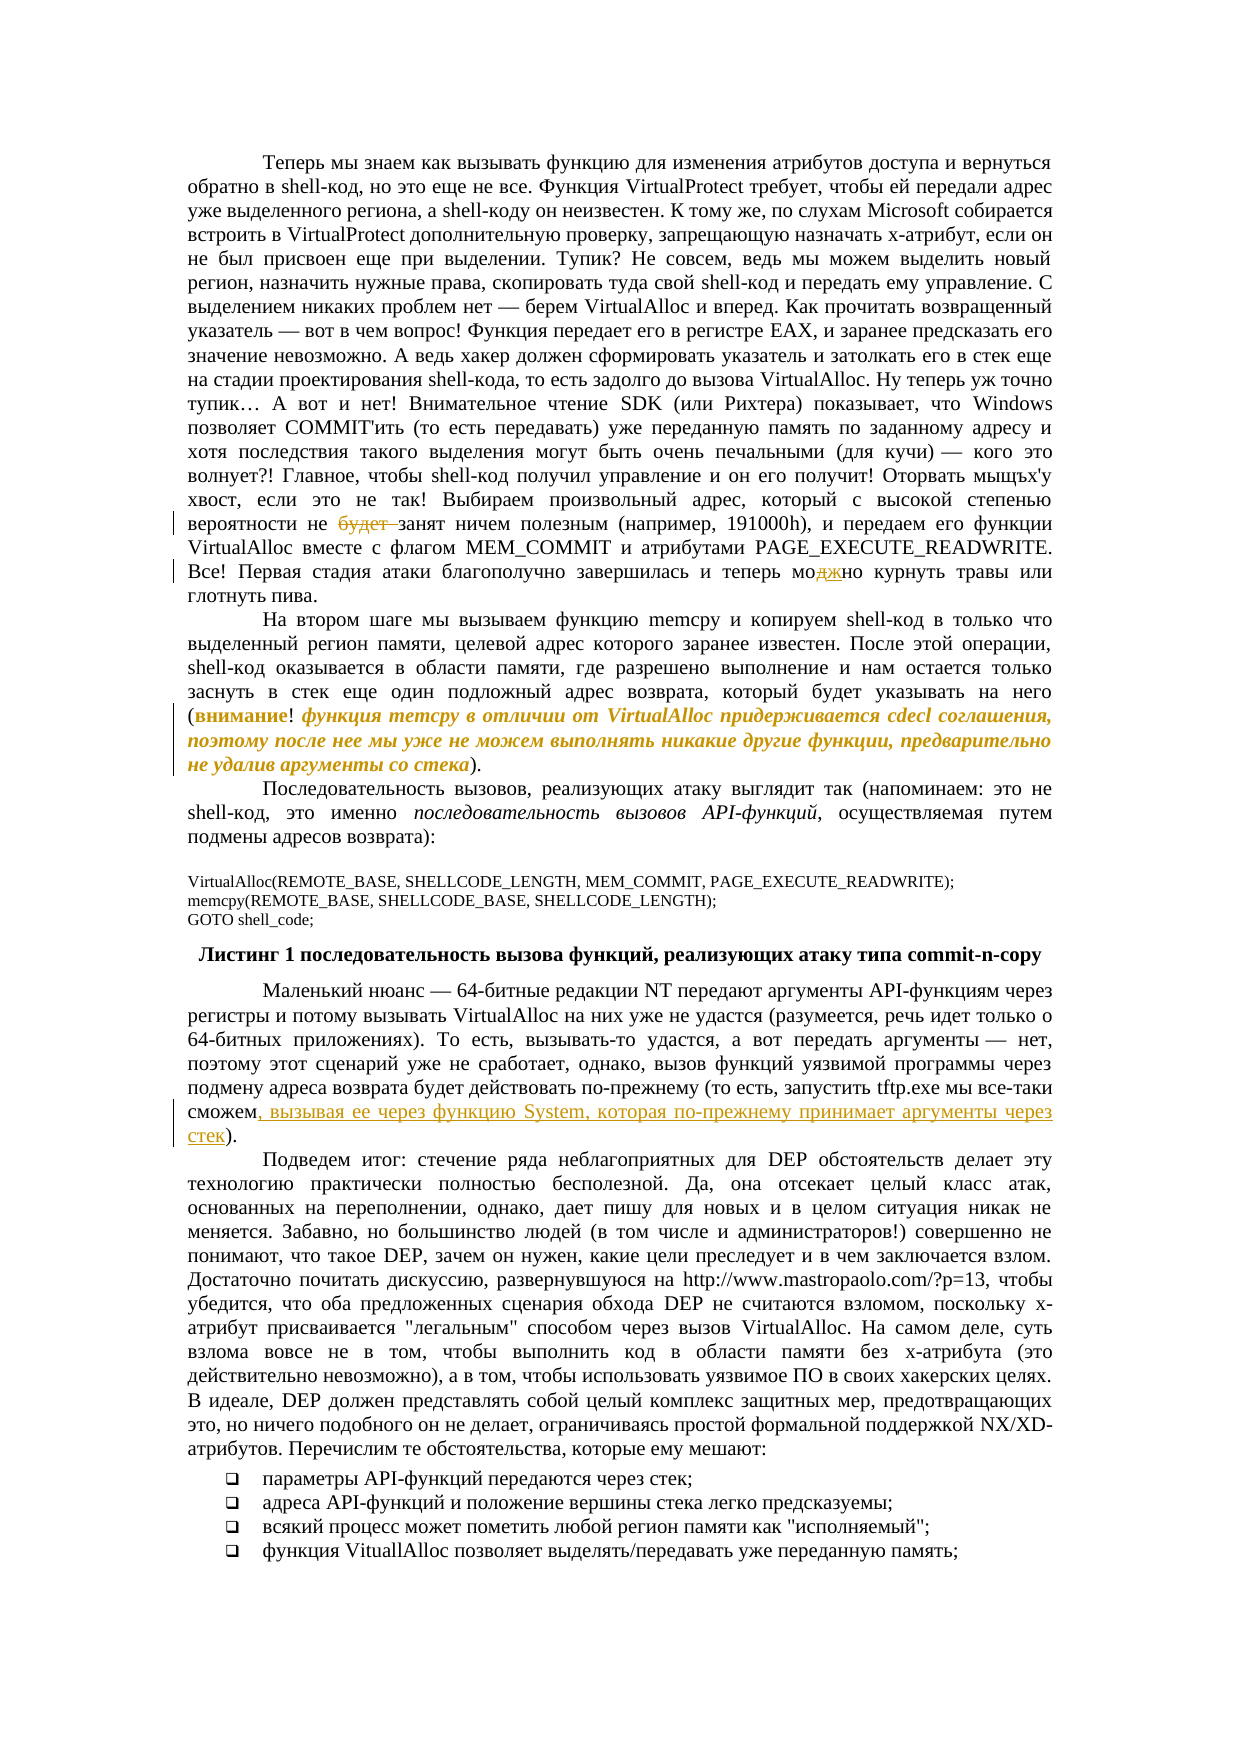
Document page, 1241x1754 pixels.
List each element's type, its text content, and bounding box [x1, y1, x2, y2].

text Листинг 1 последовательность вызова функций, реализующих атаку типа commit-n-copy [187, 942, 1053, 966]
text memcpy(REMOTE_BASE, SHELLCODE_BASE, SHELLCODE_LENGTH); [187, 891, 1053, 910]
text Маленький нюанс — 64-битные редакции NT передают аргументы API-функциям через регистры и потому вызывать VirtualAlloc на них уже не удастся (разумеется, речь идет только о 64-битных приложениях). То есть, вызывать-то удастся, а вот передать аргументы — нет, поэтому этот сценарий уже не сработает, однако, вызов функций уязвимой программы через подмену адреса возврата будет действовать по-прежнему (то есть, запустить tftp.exe мы все-таки сможем, вызывая ее через функцию System, которая по-прежнему принимает аргументы через стек). [187, 978, 1053, 1147]
list функция VituallAlloc позволяет выделять/передавать уже переданную память; [225, 1538, 1053, 1562]
text Теперь мы знаем как вызывать функцию для изменения атрибутов доступа и вернуться обратно в shell-код, но это еще не все. Функция VirtualProtect требует, чтобы ей передали адрес уже выделенного региона, а shell-коду он неизвестен. К тому же, по слухам Microsoft собирается встроить в VirtualProtect дополнительную проверку, запрещающую назначать x-атрибут, если он не был присвоен еще при выделении. Тупик? Не совсем, ведь мы можем выделить новый регион, назначить нужные права, скопировать туда свой shell-код и передать ему управление. С выделением никаких проблем нет — берем VirtualAlloc и вперед. Как прочитать возвращенный указатель — вот в чем вопрос! Функция передает его в регистре EAX, и заранее предсказать его значение невозможно. А ведь хакер должен сформировать указатель и затолкать его в стек еще на стадии проектирования shell-кода, то есть задолго до вызова VirtualAlloc. Ну теперь уж точно тупик… А вот и нет! Внимательное чтение SDK (или Рихтера) показывает, что Windows позволяет COMMIT'ить (то есть передавать) уже переданную память по заданному адресу и хотя последствия такого выделения могут быть очень печальными (для кучи) — кого это волнует?! Главное, чтобы shell-код получил управление и он его получит! Оторвать мыщъх'у хвост, если это не так! Выбираем произвольный адрес, который с высокой степенью вероятности не занят ничем полезным (например, 191000h), и передаем его функции VirtualAlloc вместе с флагом MEM_COMMIT и атрибутами PAGE_EXECUTE_READWRITE. Все! Первая стадия атаки благополучно завершилась и теперь можно курнуть травы или глотнуть пива. [187, 150, 1053, 607]
text На втором шаге мы вызываем функцию memcpy и копируем shell-код в только что выделенный регион памяти, целевой адрес которого заранее известен. После этой операции, shell-код оказывается в области памяти, где разрешено выполнение и нам остается только заснуть в стек еще один подложный адрес возврата, который будет указывать на него (внимание! функция memcpy в отличии от VirtualAlloc придерживается cdecl соглашения, поэтому после нее мы уже не можем выполнять никакие другие функции, предварительно не удалив аргументы со стека). [187, 607, 1053, 776]
list всякий процесс может пометить любой регион памяти как "исполняемый"; [225, 1514, 1053, 1538]
text VirtualAlloc(REMOTE_BASE, SHELLCODE_LENGTH, MEM_COMMIT, PAGE_EXECUTE_READWRITE); [187, 872, 1053, 891]
list адреса API-функций и положение вершины стека легко предсказуемы; [225, 1490, 1053, 1514]
text Подведем итог: стечение ряда неблагоприятных для DEP обстоятельств делает эту технологию практически полностью бесполезной. Да, она отсекает целый класс атак, основанных на переполнении, однако, дает пишу для новых и в целом ситуация никак не меняется. Забавно, но большинство людей (в том числе и администраторов!) совершенно не понимают, что такое DEP, зачем он нужен, какие цели преследует и в чем заключается взлом. Достаточно почитать дискуссию, развернувшуюся на http://www.mastropaolo.com/?p=13, чтобы убедится, что оба предложенных сценария обхода DEP не считаются взломом, поскольку x-атрибут присваивается "легальным" способом через вызов VirtualAlloc. На самом деле, суть взлома вовсе не в том, чтобы выполнить код в области памяти без x-атрибута (это действительно невозможно), а в том, чтобы использовать уязвимое ПО в своих хакерских целях. В идеале, DEP должен представлять собой целый комплекс защитных мер, предотвращающих это, но ничего подобного он не делает, ограничиваясь простой формальной поддержкой NX/XD-атрибутов. Перечислим те обстоятельства, которые ему мешают: [187, 1147, 1053, 1460]
text GOTO shell_code; [187, 910, 1053, 929]
list параметры API-функций передаются через стек; [225, 1466, 1053, 1490]
text Последовательность вызовов, реализующих атаку выглядит так (напоминаем: это не shell-код, это именно последовательность вызовов API-функций, осуществляемая путем подмены адресов возврата): [187, 776, 1053, 848]
